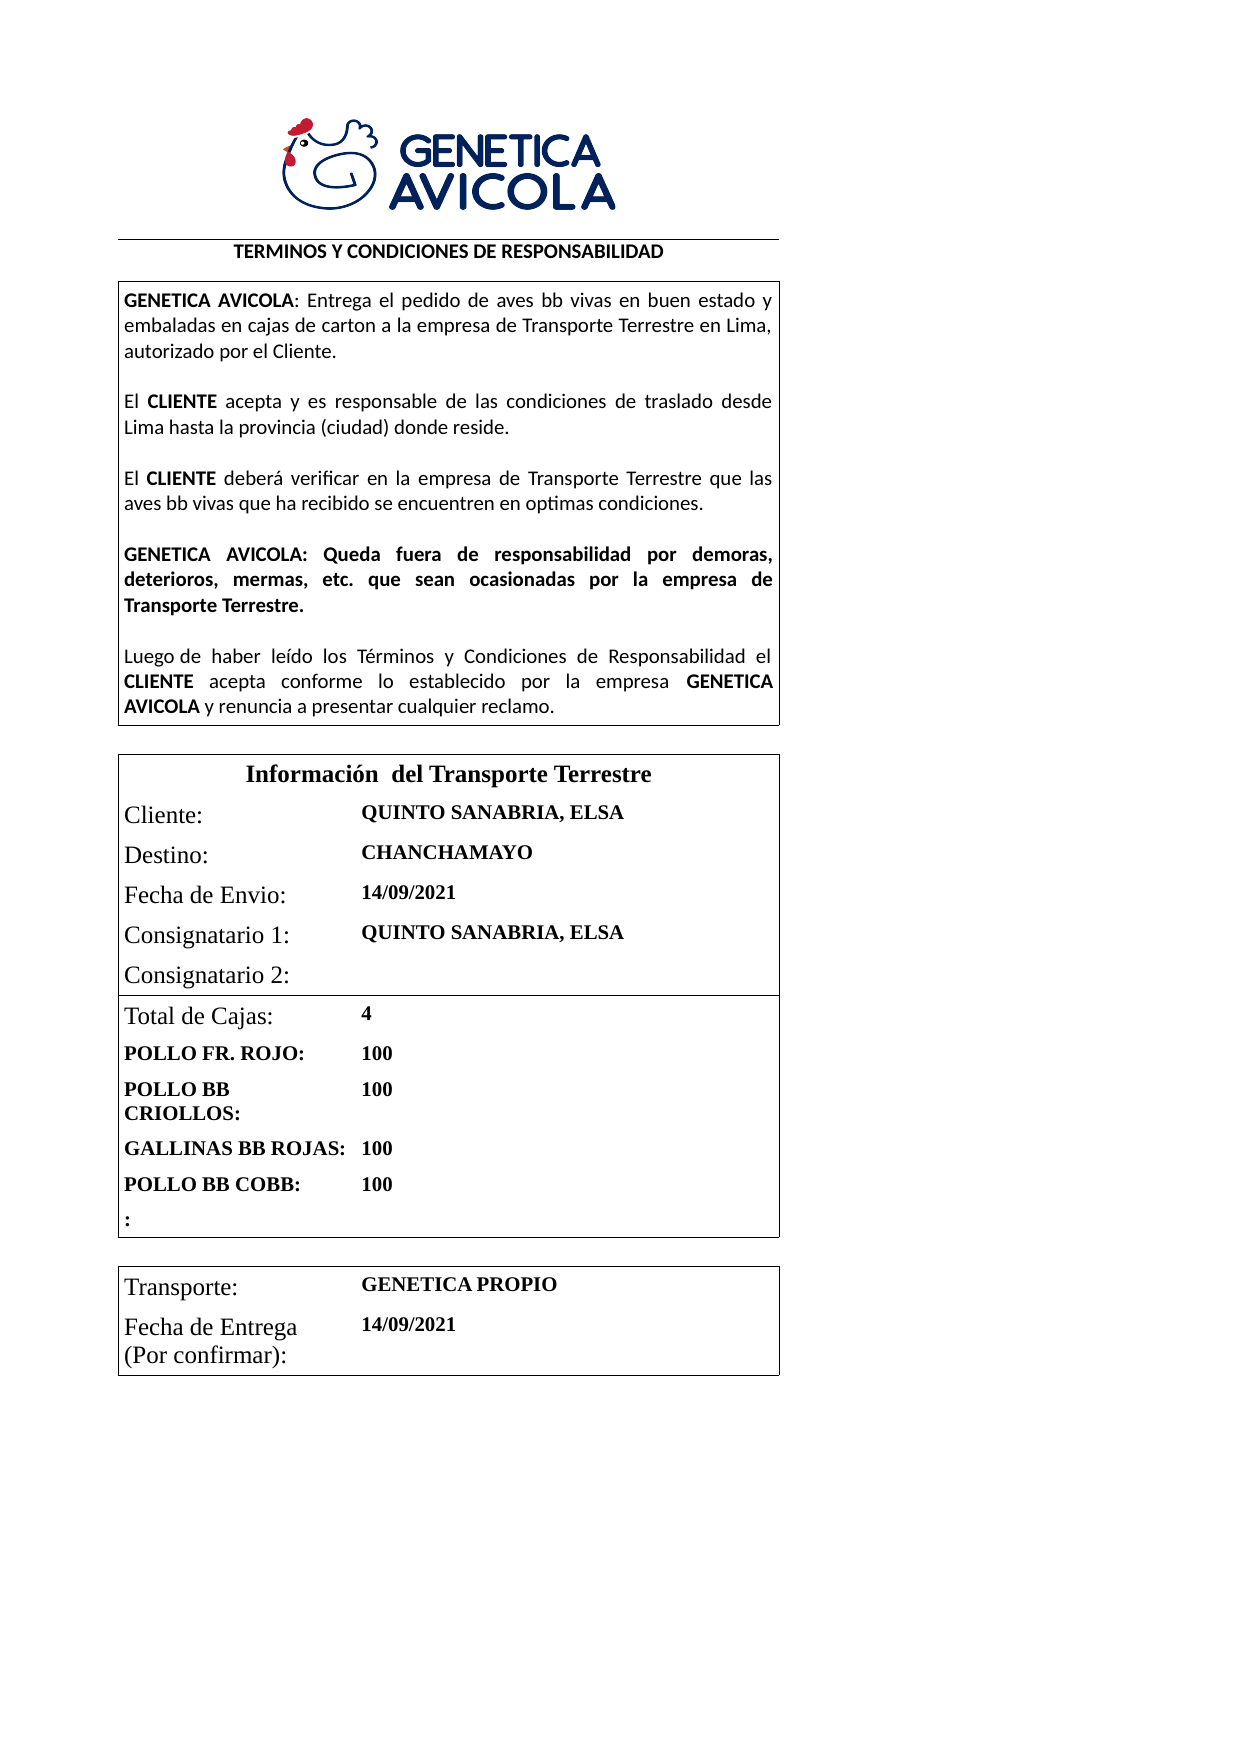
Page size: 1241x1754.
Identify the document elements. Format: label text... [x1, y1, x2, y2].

table_cell POLLO BB COBB: [119, 1166, 356, 1201]
table_cell 100 [356, 1071, 779, 1130]
table_cell POLLO BB CRIOLLOS: [119, 1071, 356, 1130]
table_cell Destino: [119, 834, 356, 874]
table_cell 4 [356, 996, 779, 1035]
table_cell QUINTO SANABRIA, ELSA [356, 794, 779, 834]
table_cell Fecha de Envio: [119, 874, 356, 914]
table_cell QUINTO SANABRIA, ELSA [356, 915, 779, 955]
table_cell 100 [356, 1130, 779, 1166]
table_cell [356, 1238, 779, 1266]
table_cell 100 [356, 1035, 779, 1071]
table_cell Consignatario 1: [119, 915, 356, 955]
table_cell 100 [356, 1166, 779, 1201]
table_cell GALLINAS BB ROJAS: [119, 1130, 356, 1166]
table_cell [118, 1238, 356, 1266]
table_cell Total de Cajas: [119, 996, 356, 1035]
table_cell Consignatario 2: [119, 955, 356, 995]
table_cell [356, 1201, 779, 1237]
table_cell GENETICA AVICOLA: Entrega el pedido de aves bb vivas en buen estado y embaladas en cajas de carton a la empresa de Transporte Terrestre en Lima, autorizado por el Cliente. El CLIENTE acepta y es responsable de las condiciones de traslado desde Lima hasta la provincia (ciudad) donde reside. El CLIENTE deberá verificar en la empresa de Transporte Terrestre que las aves bb vivas que ha recibido se encuentren en optimas condiciones. GENETICA AVICOLA: Queda fuera de responsabilidad por demoras, deterioros, mermas, etc. que sean ocasionadas por la empresa de Transporte Terrestre. Luego de haber leído los Términos y Condiciones de Responsabilidad el CLIENTE acepta conforme lo establecido por la empresa GENETICA AVICOLA y renuncia a presentar cualquier reclamo. [119, 282, 779, 725]
table_cell Transporte: [119, 1267, 356, 1306]
table_cell 14/09/2021 [356, 1306, 779, 1375]
table_cell Cliente: [119, 794, 356, 834]
table_cell [356, 955, 779, 995]
table_cell GENETICA PROPIO [356, 1267, 779, 1306]
table_cell POLLO FR. ROJO: [119, 1035, 356, 1071]
table_header Información del Transporte Terrestre [119, 755, 779, 794]
picture [282, 118, 616, 210]
table_cell 14/09/2021 [356, 874, 779, 914]
table_cell Fecha de Entrega (Por confirmar): [119, 1306, 356, 1375]
table_cell : [119, 1201, 356, 1237]
table_header TERMINOS Y CONDICIONES DE RESPONSABILIDAD [118, 240, 779, 281]
table_cell CHANCHAMAYO [356, 834, 779, 874]
